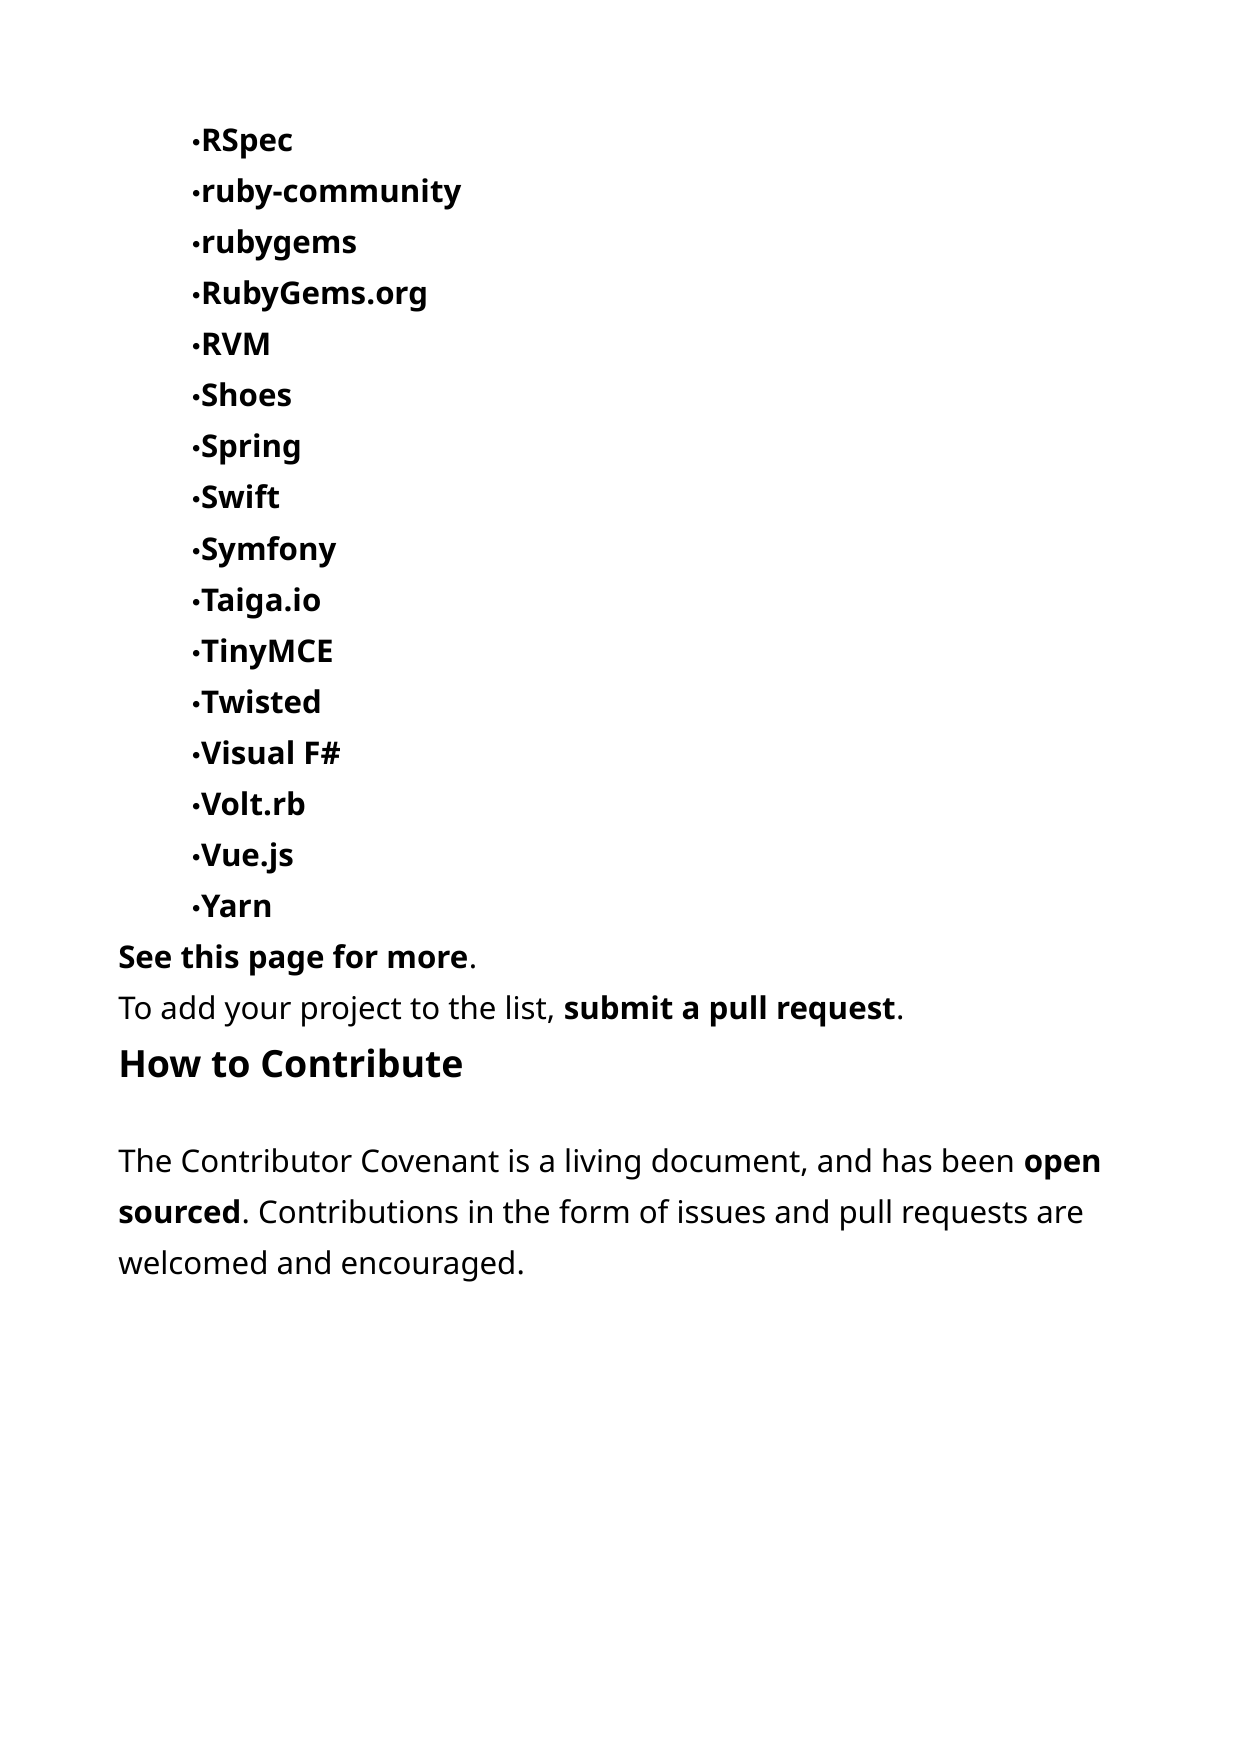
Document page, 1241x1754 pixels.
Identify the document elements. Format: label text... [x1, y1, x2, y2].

list RVM [118, 322, 1122, 365]
subtitle How to Contribute [118, 1037, 1122, 1088]
list ruby-community [118, 169, 1122, 212]
list RubyGems.org [118, 271, 1122, 314]
list RSpec [118, 118, 1122, 161]
list TinyMCE [118, 628, 1122, 671]
list Vue.js [118, 833, 1122, 875]
list Swift [118, 475, 1122, 518]
list Visual F# [118, 731, 1122, 773]
list Taiga.io [118, 577, 1122, 620]
text To add your project to the list, submit a pull request. [118, 986, 1122, 1028]
text See this page for more. [118, 935, 1122, 977]
list Yarn [118, 884, 1122, 926]
list rubygems [118, 220, 1122, 263]
list Shoes [118, 373, 1122, 416]
text The Contributor Covenant is a living document, and has been open sourced. Contributions in the form of issues and pull requests are welcomed and encouraged. [118, 1139, 1122, 1284]
list Twisted [118, 679, 1122, 722]
list Spring [118, 424, 1122, 467]
list Volt.rb [118, 782, 1122, 824]
list Symfony [118, 526, 1122, 569]
